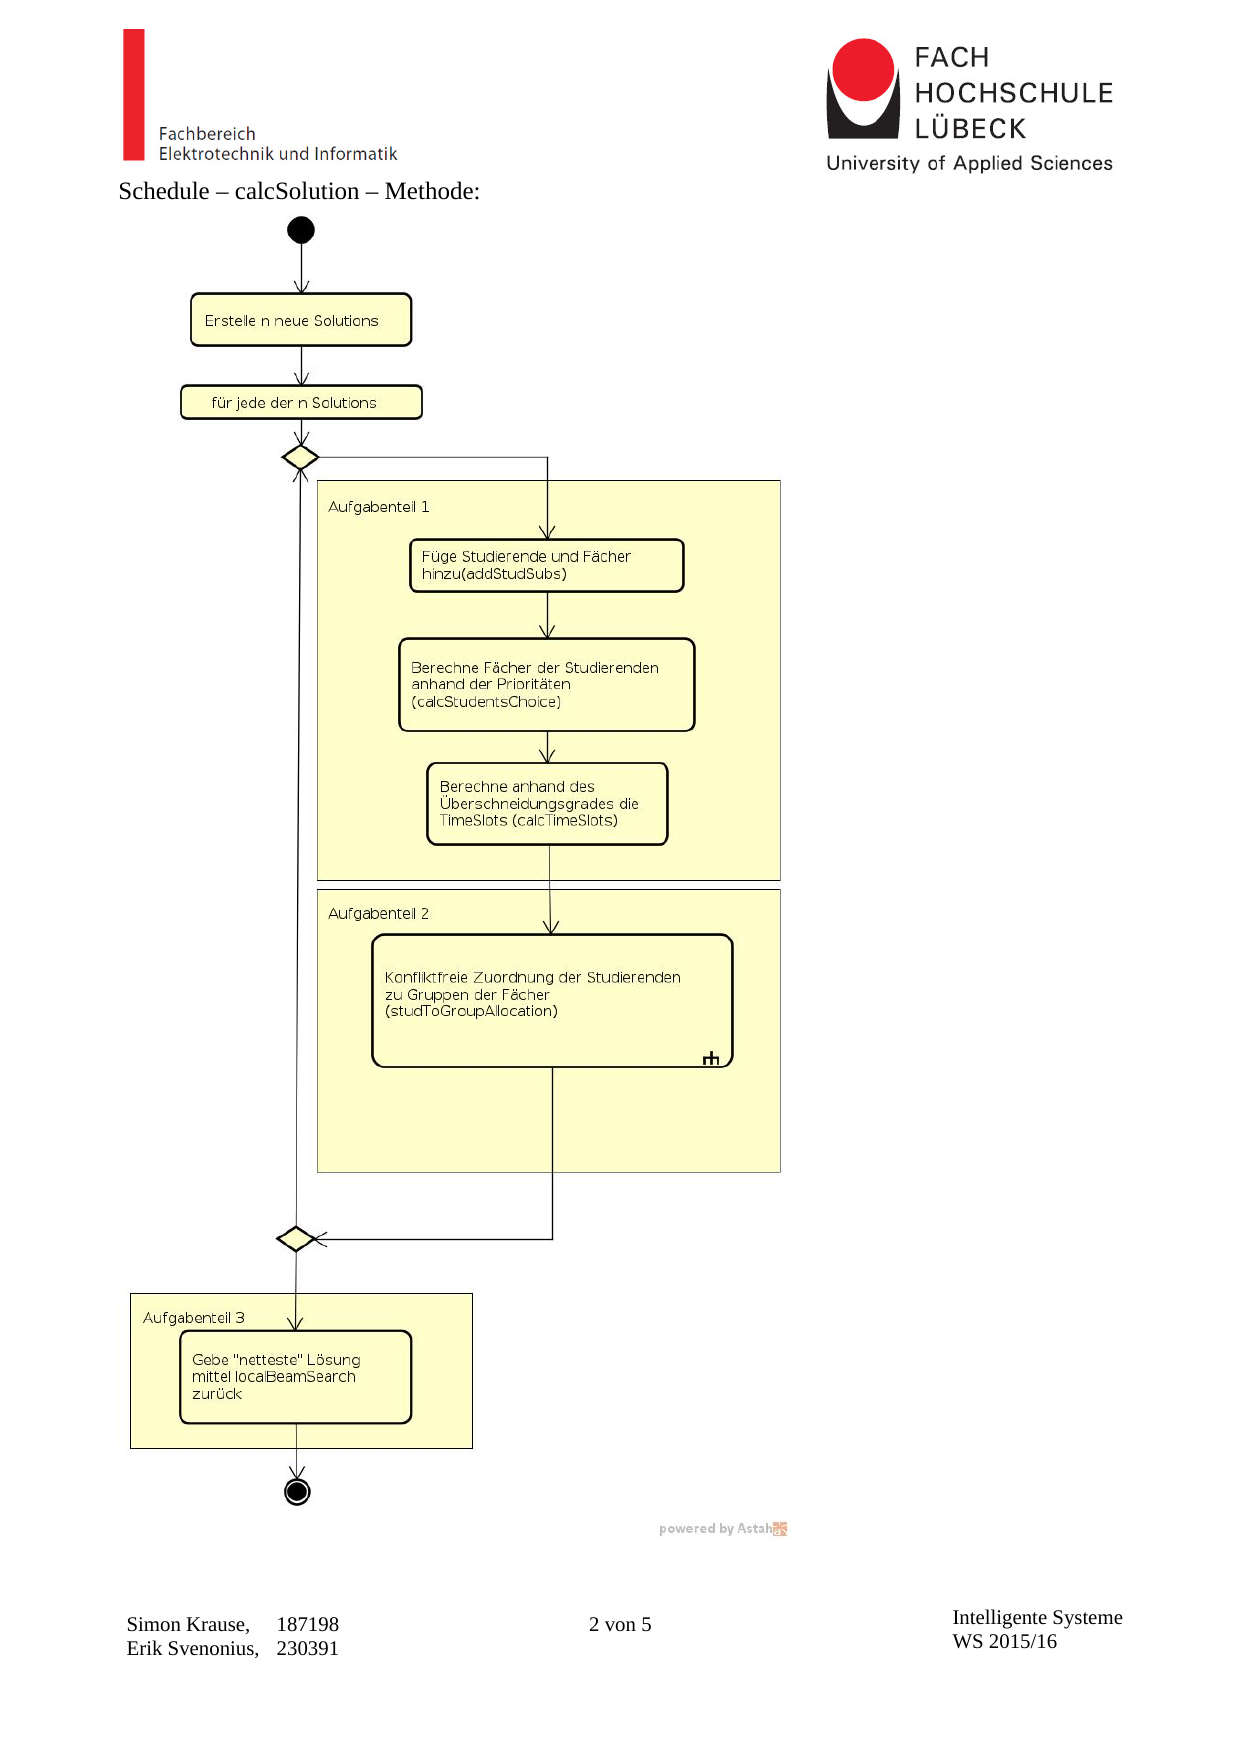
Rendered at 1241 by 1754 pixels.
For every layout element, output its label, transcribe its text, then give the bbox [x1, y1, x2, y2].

text Schedule – calcSolution – Methode: [118, 176, 1122, 205]
picture [123, 29, 402, 172]
picture [816, 38, 1118, 181]
picture [118, 205, 791, 1540]
